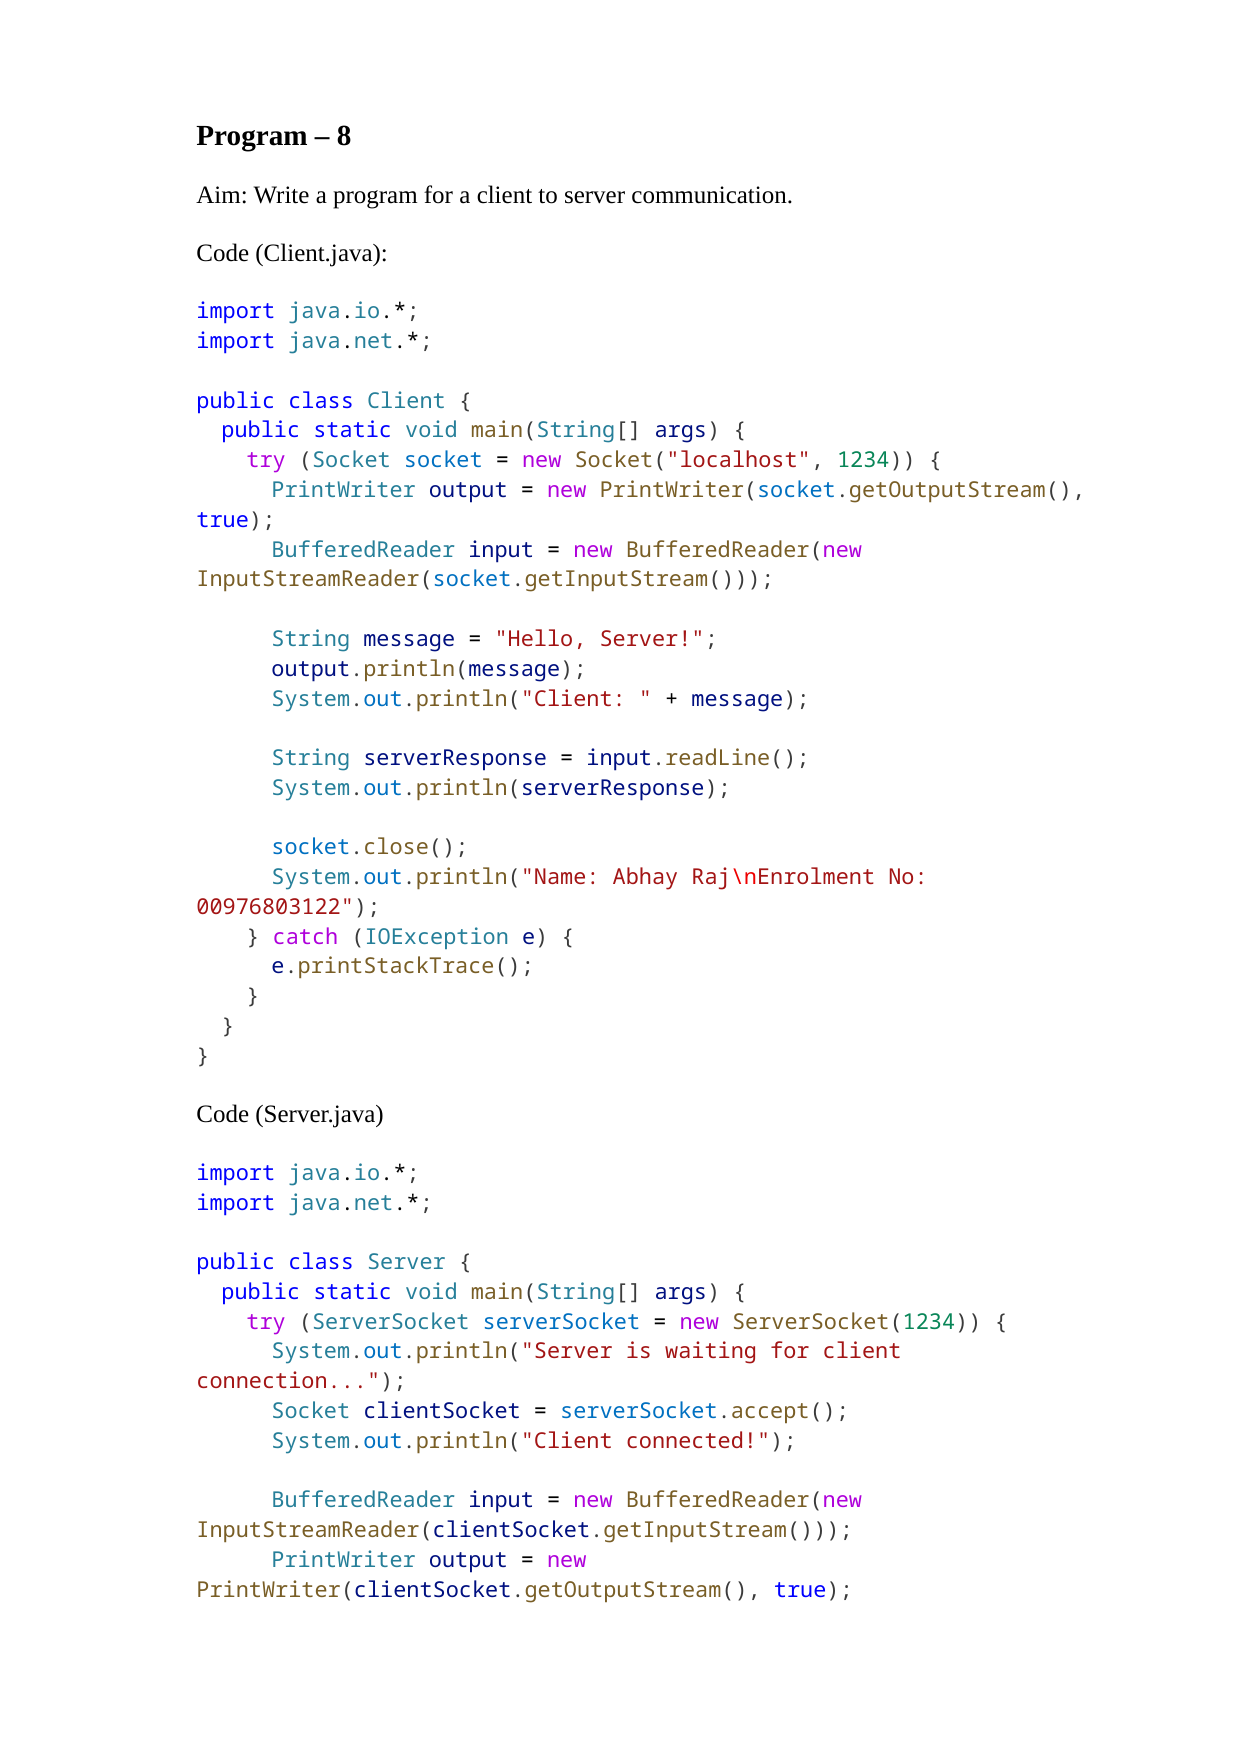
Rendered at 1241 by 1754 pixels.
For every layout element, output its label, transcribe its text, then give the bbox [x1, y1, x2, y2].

text } catch (IOException e) { [196, 921, 1122, 950]
text import java.io.*; [196, 1157, 1122, 1187]
text PrintWriter output = new PrintWriter(clientSocket.getOutputStream(), true); [196, 1544, 1122, 1603]
text System.out.println("Server is waiting for client connection..."); [196, 1336, 1122, 1395]
text System.out.println("Name: Abhay Raj\nEnrolment No: 00976803122"); [196, 861, 1122, 921]
text String serverResponse = input.readLine(); [196, 742, 1122, 772]
text Aim: Write a program for a client to server communication. [196, 180, 1122, 209]
text BufferedReader input = new BufferedReader(new InputStreamReader(clientSocket.getInputStream())); [196, 1484, 1122, 1544]
text String message = "Hello, Server!"; [196, 623, 1122, 653]
text public class Server { [196, 1246, 1122, 1276]
text System.out.println("Client: " + message); [196, 682, 1122, 712]
text } [196, 980, 1122, 1010]
text output.println(message); [196, 653, 1122, 682]
text BufferedReader input = new BufferedReader(new InputStreamReader(socket.getInputStream())); [196, 534, 1122, 593]
text System.out.println("Client connected!"); [196, 1425, 1122, 1455]
text } [196, 1010, 1122, 1040]
text import java.net.*; [196, 325, 1122, 355]
text import java.io.*; [196, 295, 1122, 325]
text public static void main(String[] args) { [196, 1276, 1122, 1306]
text try (ServerSocket serverSocket = new ServerSocket(1234)) { [196, 1306, 1122, 1336]
text } [196, 1040, 1122, 1069]
text Code (Server.java) [196, 1099, 1122, 1128]
text System.out.println(serverResponse); [196, 772, 1122, 802]
text Program – 8 [196, 118, 1122, 152]
text try (Socket socket = new Socket("localhost", 1234)) { [196, 444, 1122, 474]
text public class Client { [196, 385, 1122, 414]
text PrintWriter output = new PrintWriter(socket.getOutputStream(), true); [196, 474, 1122, 534]
text e.printStackTrace(); [196, 950, 1122, 980]
text import java.net.*; [196, 1187, 1122, 1216]
text Code (Client.java): [196, 238, 1122, 267]
text Socket clientSocket = serverSocket.accept(); [196, 1395, 1122, 1425]
text socket.close(); [196, 831, 1122, 861]
text public static void main(String[] args) { [196, 414, 1122, 444]
